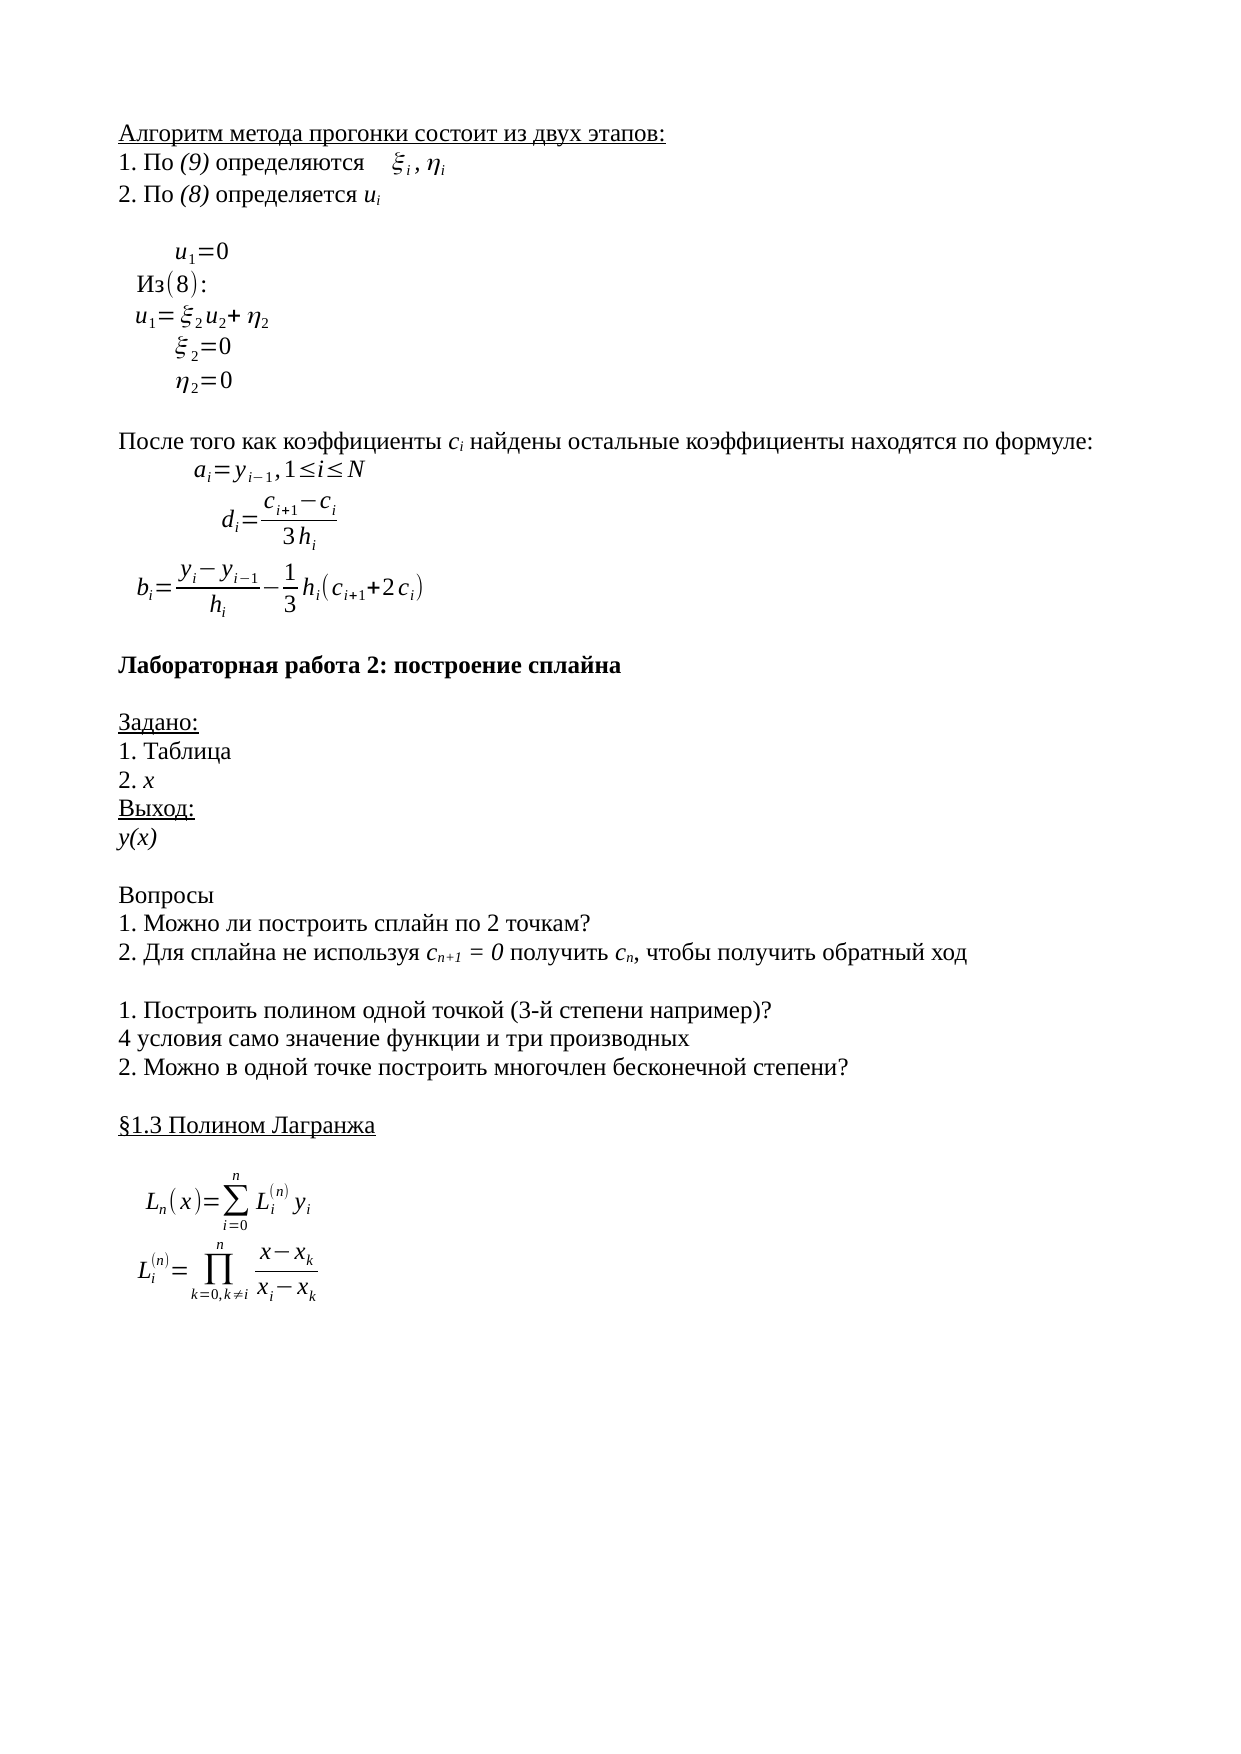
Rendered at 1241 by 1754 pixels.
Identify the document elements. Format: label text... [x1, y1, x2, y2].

text 4 условия само значение функции и три производных [118, 1023, 1122, 1052]
text 1. Таблица [118, 736, 1122, 765]
text 2. Можно в одной точке построить многочлен бесконечной степени? [118, 1052, 1122, 1081]
text 2. x [118, 765, 1122, 793]
text 1. По (9) определяются [118, 147, 1122, 179]
text Вопросы [118, 880, 1122, 908]
text После того как коэффициенты ci найдены остальные коэффициенты находятся по формуле: [118, 426, 1122, 454]
text 2. По (8) определяется ui [118, 179, 1122, 208]
text Лабораторная работа 2: построение сплайна [118, 650, 1122, 678]
text Задано: [118, 707, 1122, 736]
text §1.3 Полином Лагранжа [118, 1110, 1122, 1138]
text y(x) [118, 822, 1122, 851]
text Выход: [118, 793, 1122, 822]
text 2. Для сплайна не используя cn+1 = 0 получить cn, чтобы получить обратный ход [118, 937, 1122, 966]
text Алгоритм метода прогонки состоит из двух этапов: [118, 118, 1122, 147]
text 1. Можно ли построить сплайн по 2 точкам? [118, 908, 1122, 937]
text 1. Построить полином одной точкой (3-й степени например)? [118, 995, 1122, 1023]
